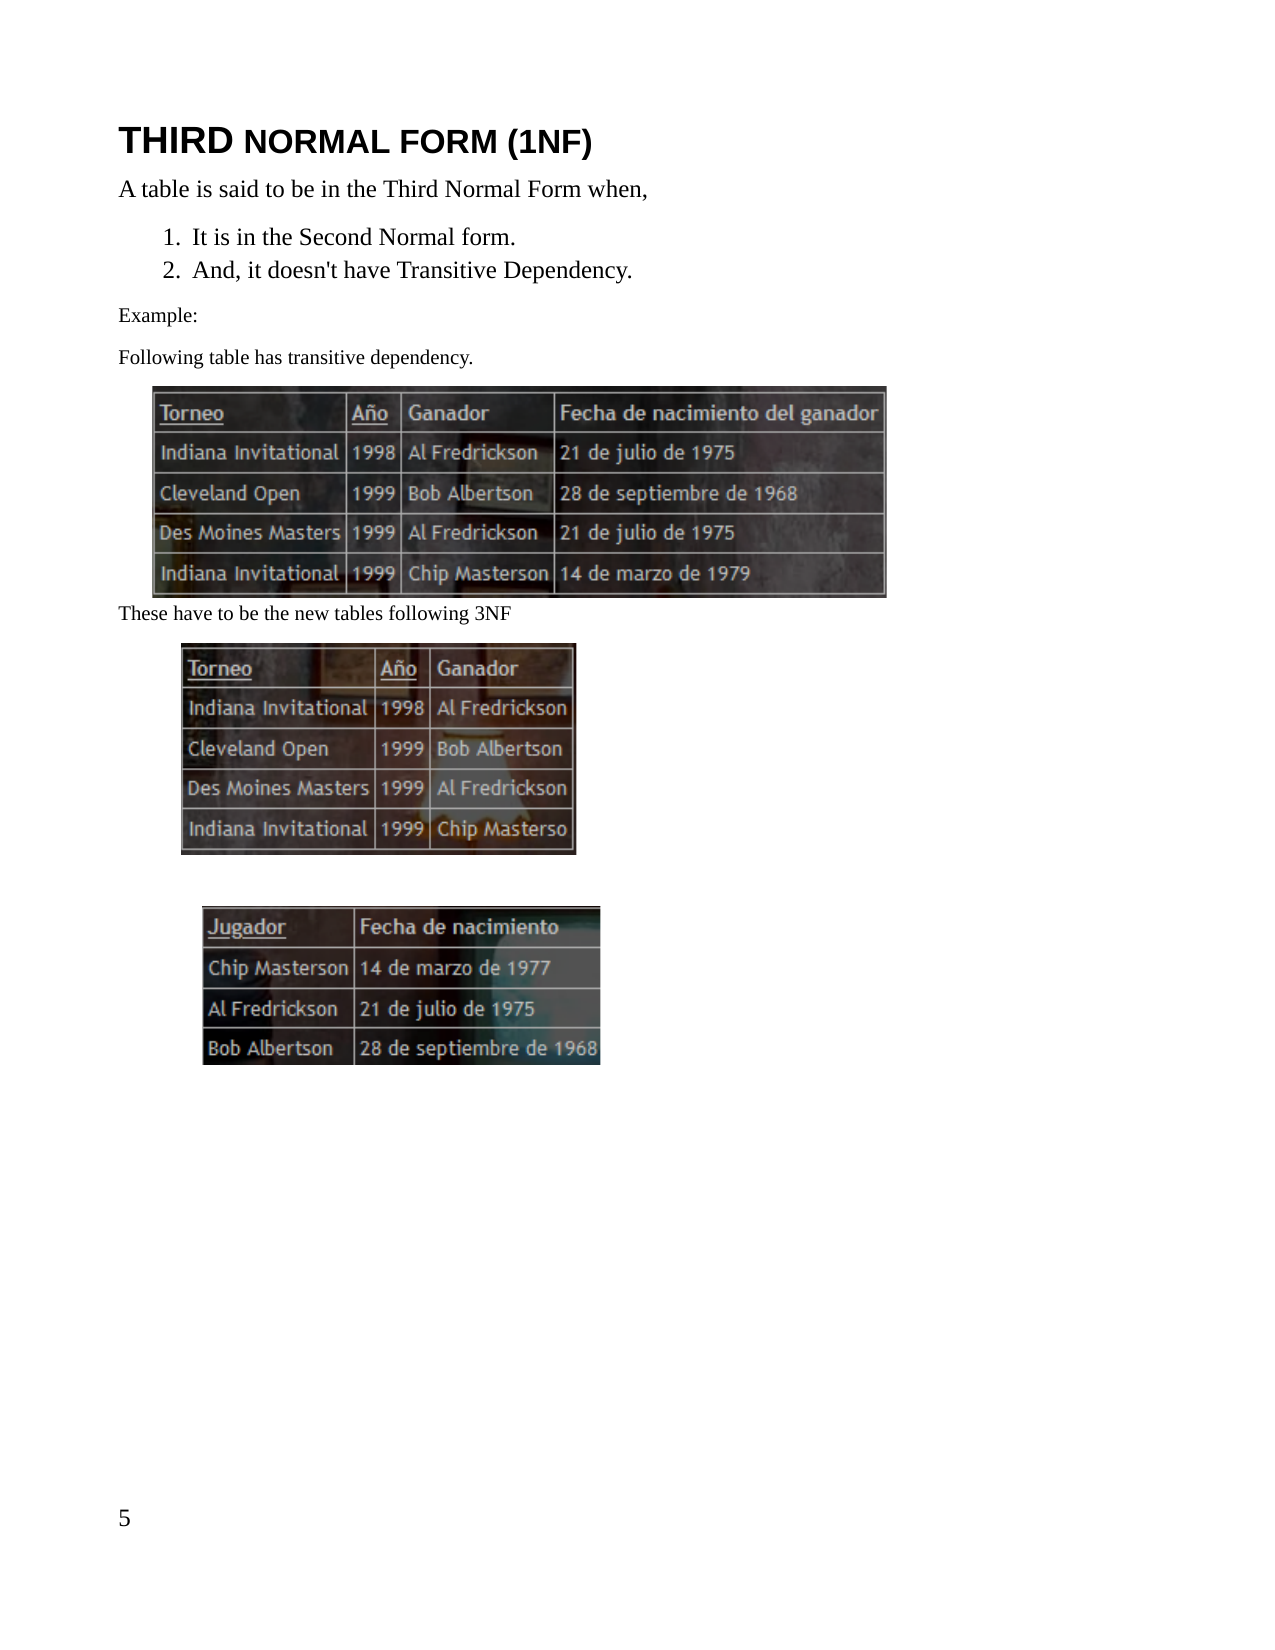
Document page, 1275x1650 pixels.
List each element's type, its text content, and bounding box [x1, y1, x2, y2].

text Example: [118, 302, 1157, 327]
picture [181, 643, 577, 855]
text A table is said to be in the Third Normal Form when, [118, 174, 1157, 203]
text Following table has transitive dependency. [118, 345, 1157, 369]
picture [152, 386, 887, 598]
subtitle THIRD NORMAL FORM (1NF) [118, 118, 1157, 162]
text These have to be the new tables following 3NF [118, 387, 1157, 625]
list It is in the Second Normal form. [162, 222, 1157, 251]
picture [202, 906, 601, 1065]
list And, it doesn't have Transitive Dependency. [162, 255, 1157, 284]
